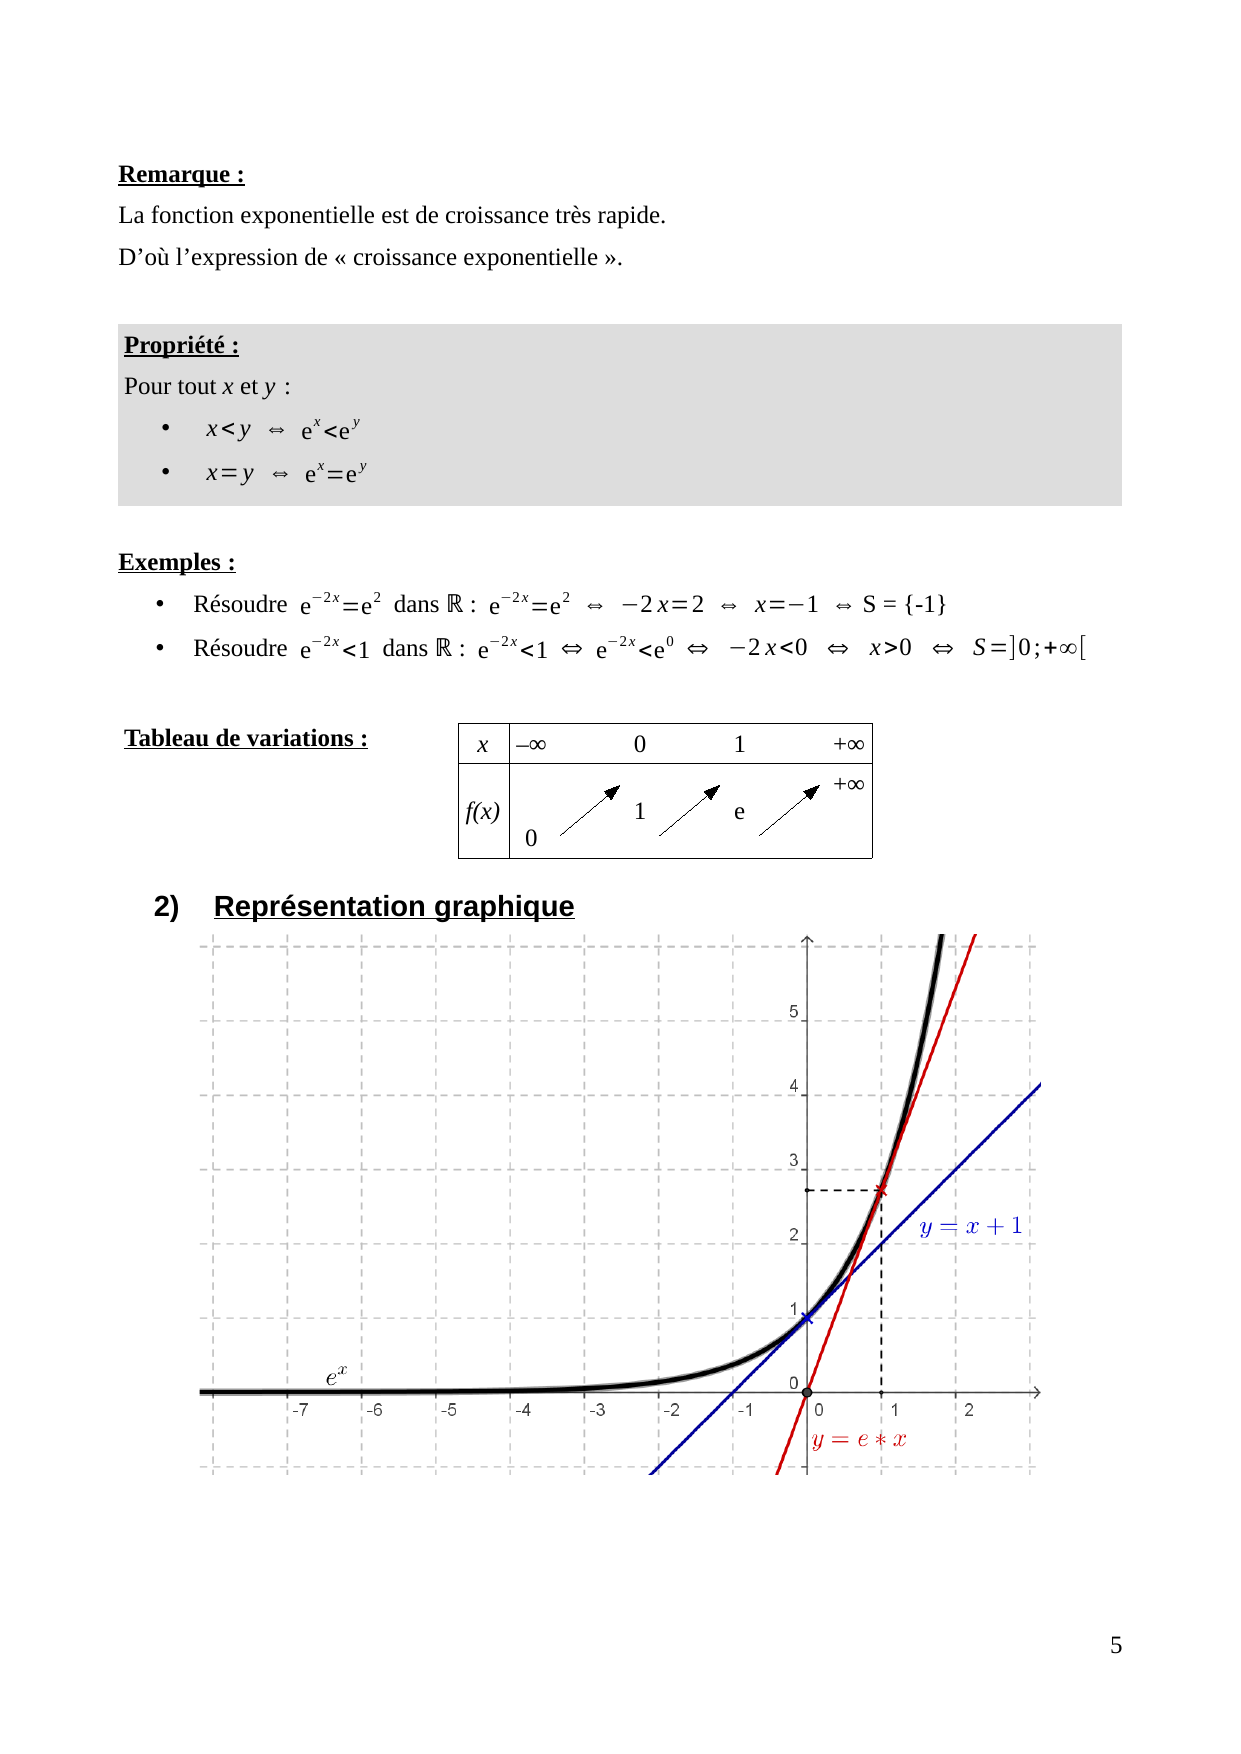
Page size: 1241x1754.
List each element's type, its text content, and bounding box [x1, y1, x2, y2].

subtitle Représentation graphique [153, 889, 1122, 922]
table_header [753, 724, 826, 763]
table_header x [459, 724, 509, 763]
table_cell +∞ [826, 764, 872, 858]
table_cell e [726, 764, 752, 858]
table_header [653, 724, 726, 763]
table_cell [753, 764, 826, 858]
list Résoudre dans ℝ : ⇔ ⇔ ⇔ S = {-1} [156, 588, 1122, 619]
table_cell [653, 764, 726, 858]
table_cell 0 [510, 764, 553, 858]
table_header Propriété : Pour tout x et y : ⇔ ⇔ [118, 324, 1122, 506]
table_cell 1 [627, 764, 653, 858]
text Exemples : [118, 547, 1122, 576]
table_cell [553, 764, 627, 858]
table_header +∞ [826, 724, 872, 763]
text D’où l’expression de « croissance exponentielle ». [118, 242, 1122, 271]
table_header [453, 717, 1122, 864]
text La fonction exponentielle est de croissance très rapide. [118, 201, 1122, 229]
text Remarque : [118, 159, 1122, 188]
table_header [553, 724, 627, 763]
table_header 1 [726, 724, 752, 763]
table_header 0 [627, 724, 653, 763]
table_header –∞ [510, 724, 553, 763]
table_header Tableau de variations : [118, 717, 453, 864]
table_cell f(x) [459, 764, 509, 858]
list Résoudre dans ℝ : ⇔ ⇔ ⇔ ⇔ [156, 632, 1122, 663]
